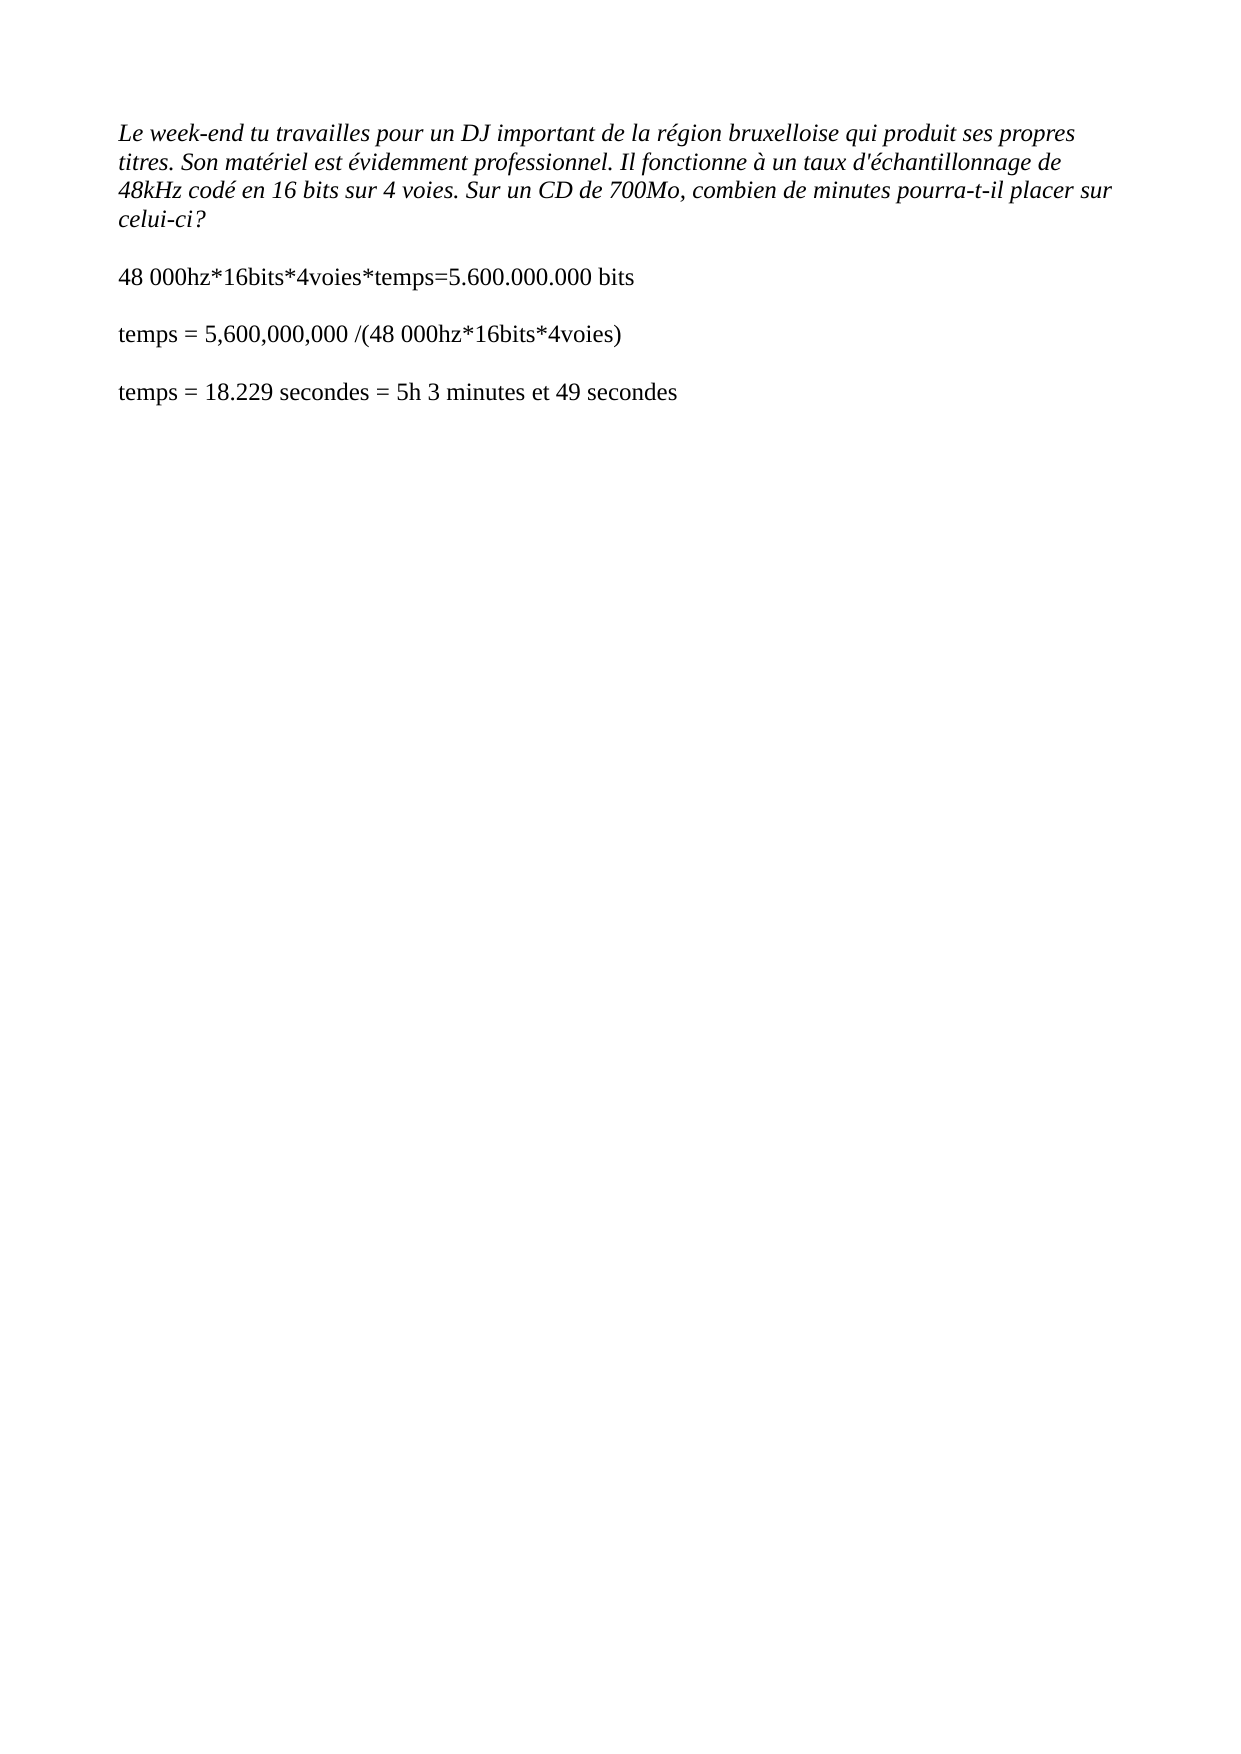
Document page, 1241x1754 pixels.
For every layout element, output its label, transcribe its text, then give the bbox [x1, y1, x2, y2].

text Le week-end tu travailles pour un DJ important de la région bruxelloise qui produit ses propres titres. Son matériel est évidemment professionnel. Il fonctionne à un taux d'échantillonnage de 48kHz codé en 16 bits sur 4 voies. Sur un CD de 700Mo, combien de minutes pourra-t-il placer sur celui-ci? [118, 118, 1122, 233]
text temps = 5,600,000,000 /(48 000hz*16bits*4voies) [118, 319, 1122, 348]
text temps = 18.229 secondes = 5h 3 minutes et 49 secondes [118, 377, 1122, 406]
text 48 000hz*16bits*4voies*temps=5.600.000.000 bits [118, 262, 1122, 291]
